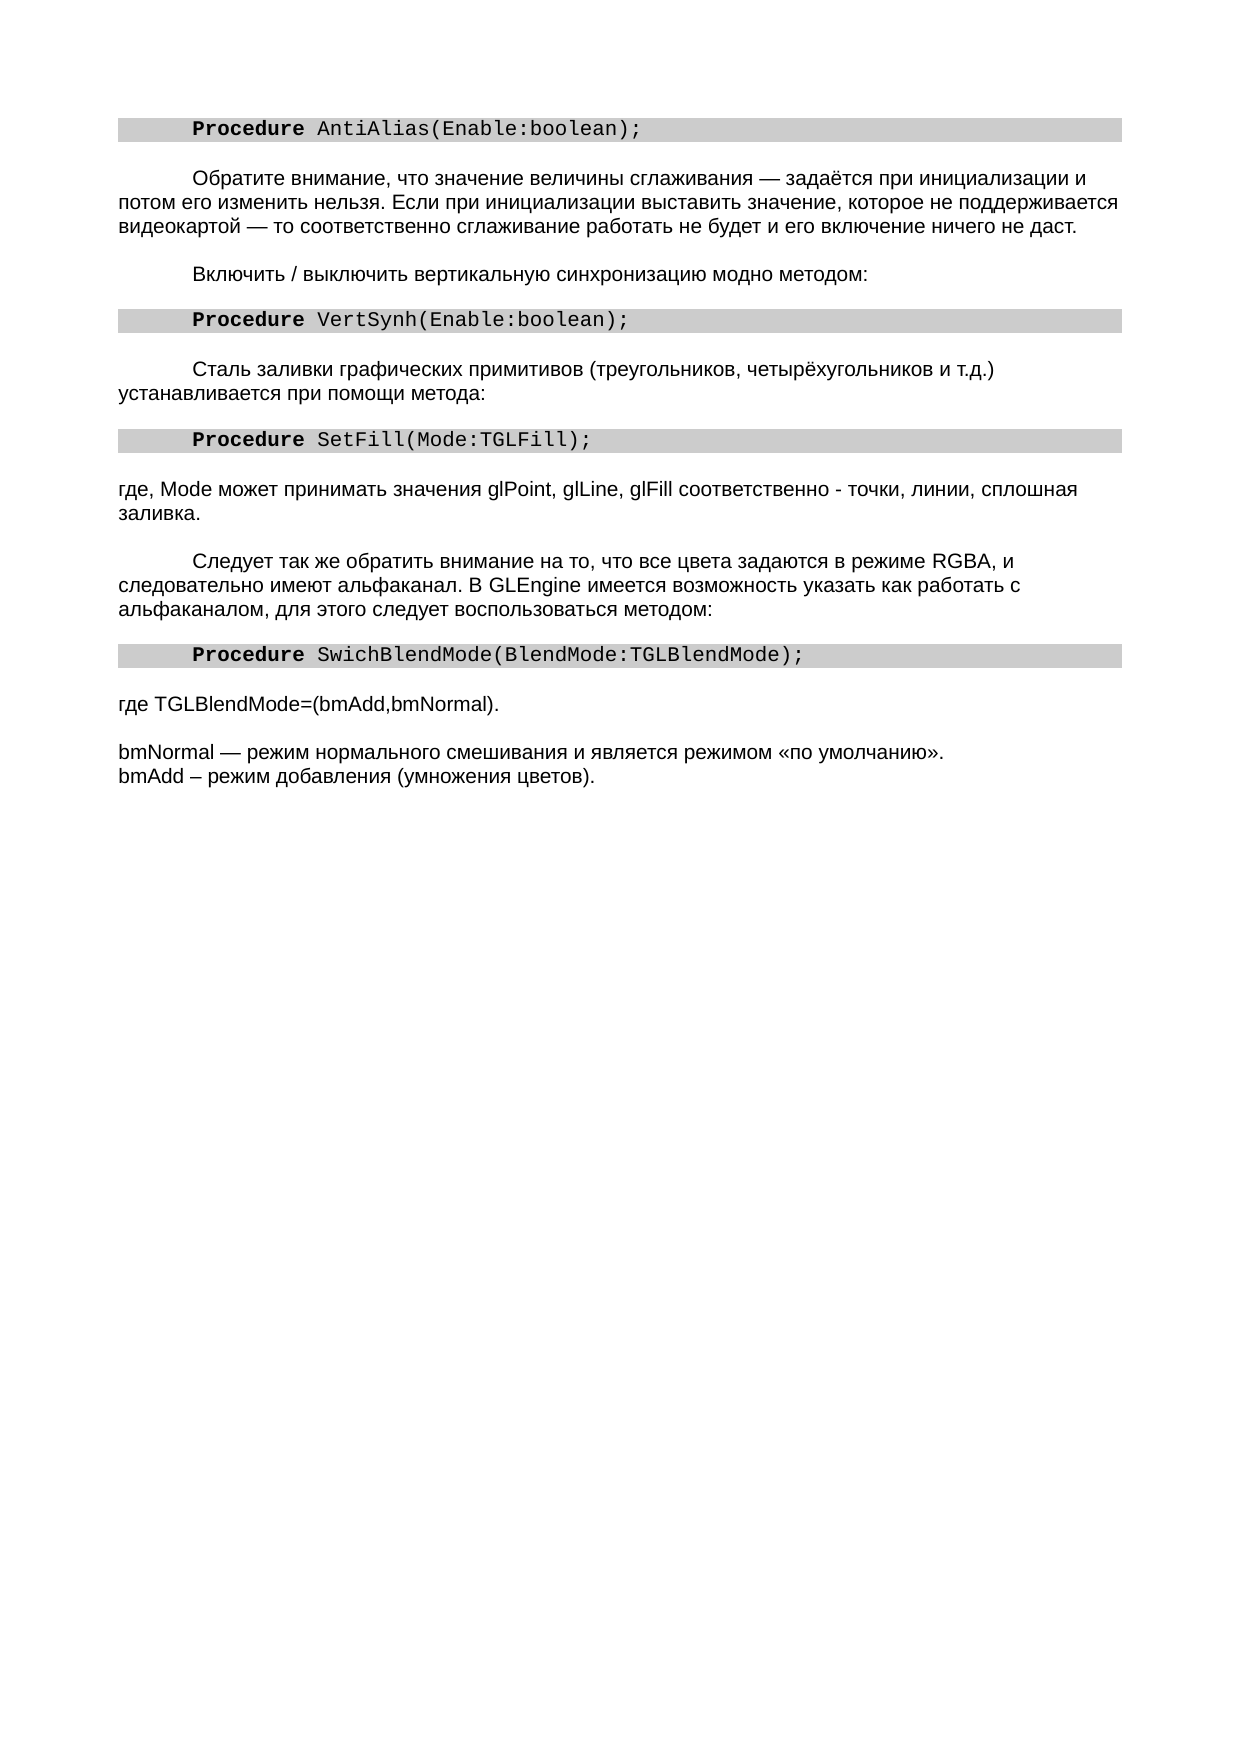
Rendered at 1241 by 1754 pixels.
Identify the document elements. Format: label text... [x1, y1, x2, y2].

text Procedure AntiAlias(Enable:boolean); [118, 118, 1122, 142]
text где, Mode может принимать значения glPoint, glLine, glFill соответственно - точки, линии, сплошная заливка. [118, 477, 1122, 524]
text bmAdd – режим добавления (умножения цветов). [118, 764, 1122, 788]
text Procedure SwichBlendMode(BlendMode:TGLBlendMode); [118, 644, 1122, 668]
text Включить / выключить вертикальную синхронизацию модно методом: [118, 262, 1122, 286]
text bmNormal — режим нормального смешивания и является режимом «по умолчанию». [118, 740, 1122, 764]
text Procedure SetFill(Mode:TGLFill); [118, 429, 1122, 453]
text Следует так же обратить внимание на то, что все цвета задаются в режиме RGBA, и следовательно имеют альфаканал. В GLEngine имеется возможность указать как работать с альфаканалом, для этого следует воспользоваться методом: [118, 548, 1122, 620]
text Procedure VertSynh(Enable:boolean); [118, 309, 1122, 333]
text где TGLBlendMode=(bmAdd,bmNormal). [118, 692, 1122, 716]
text Сталь заливки графических примитивов (треугольников, четырёхугольников и т.д.) устанавливается при помощи метода: [118, 357, 1122, 405]
text Обратите внимание, что значение величины сглаживания — задаётся при инициализации и потом его изменить нельзя. Если при инициализации выставить значение, которое не поддерживается видеокартой — то соответственно сглаживание работать не будет и его включение ничего не даст. [118, 166, 1122, 238]
